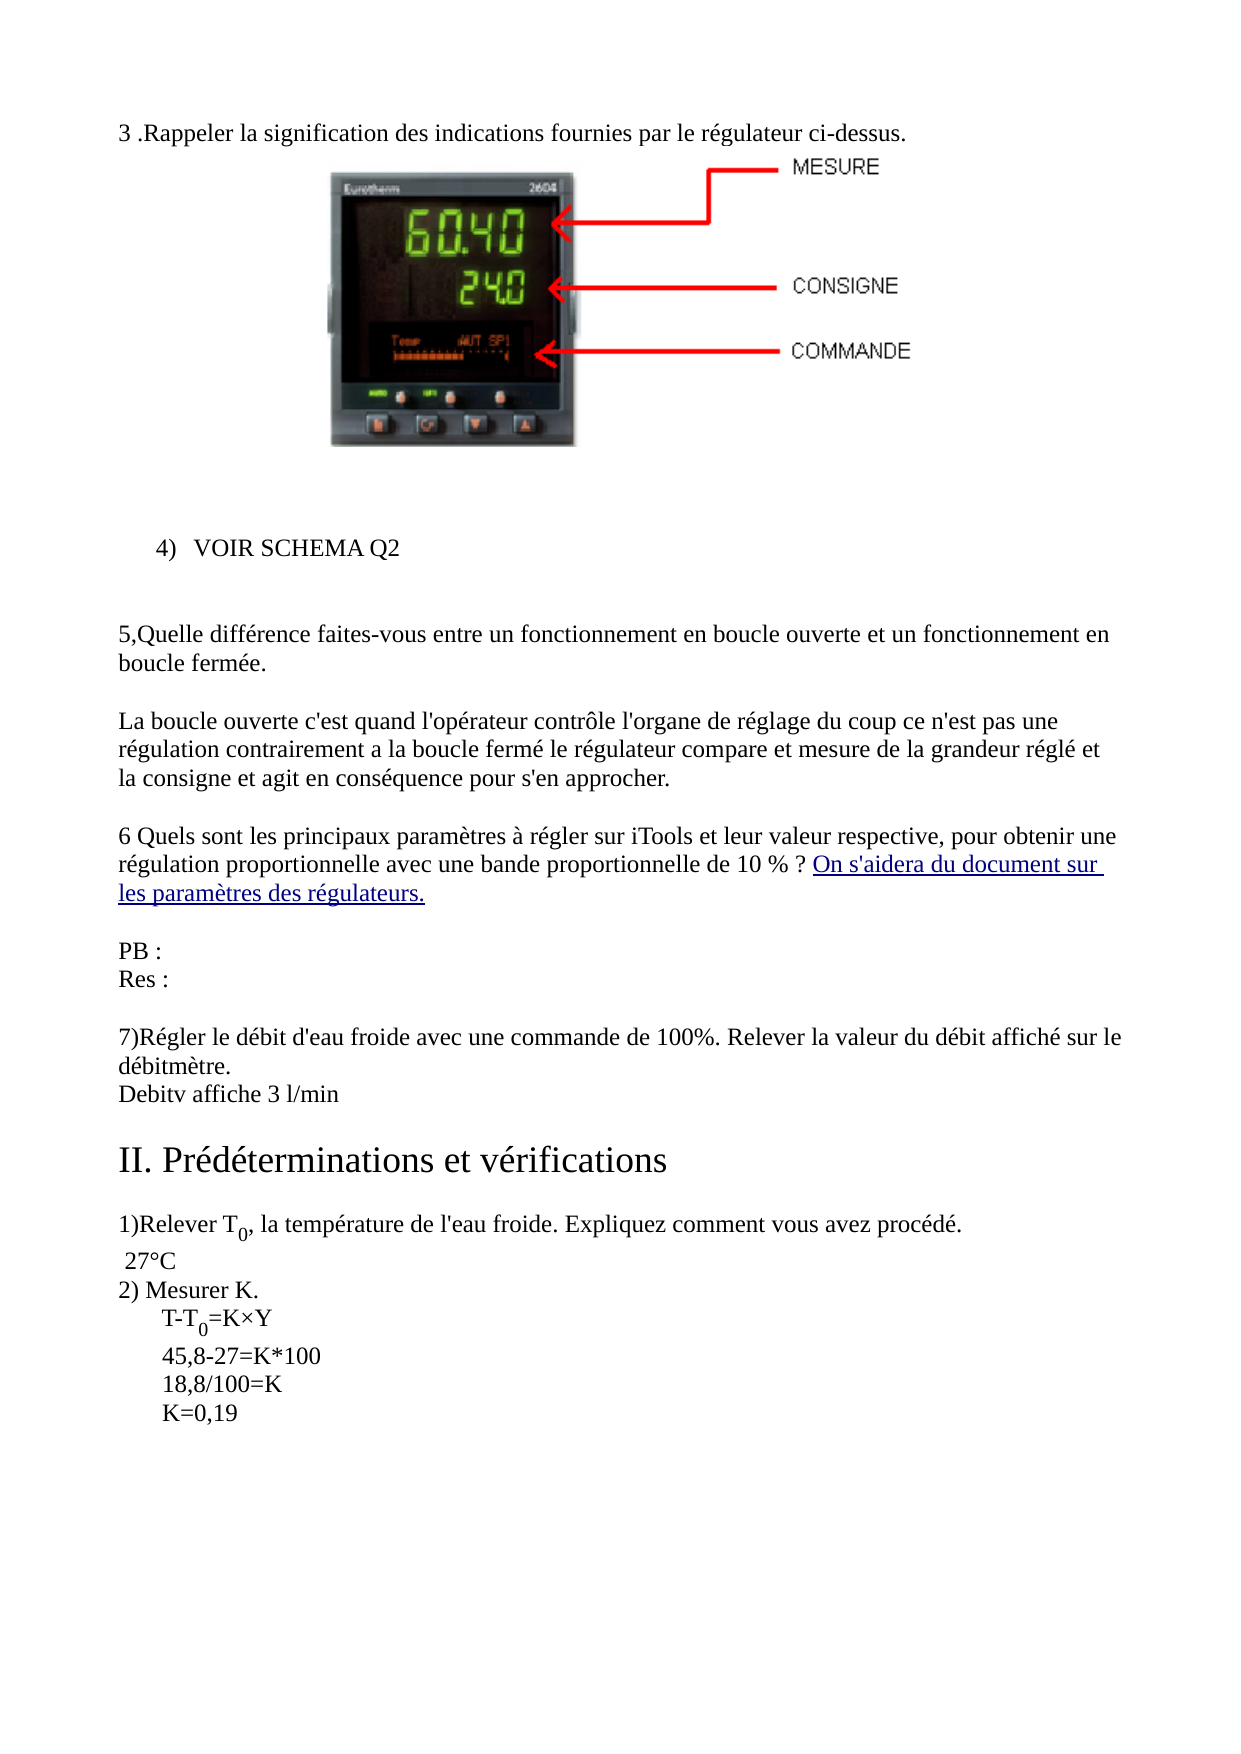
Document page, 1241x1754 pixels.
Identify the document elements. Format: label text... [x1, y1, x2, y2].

text 18,8/100=K [118, 1369, 1122, 1398]
list VOIR SCHEMA Q2 [156, 533, 1122, 562]
text II. Prédéterminations et vérifications [118, 1137, 1122, 1180]
text 45,8-27=K*100 [118, 1341, 1122, 1369]
text 2) Mesurer K. [118, 1275, 1122, 1303]
text 1)Relever T0, la température de l'eau froide. Expliquez comment vous avez procédé. [118, 1209, 1122, 1246]
text Debitv affiche 3 l/min [118, 1079, 1122, 1108]
text 7)Régler le débit d'eau froide avec une commande de 100%. Relever la valeur du débit affiché sur le débitmètre. [118, 1022, 1122, 1079]
text K=0,19 [118, 1398, 1122, 1427]
text Res : [118, 964, 1122, 993]
text T-T0=K×Y [118, 1303, 1122, 1341]
text 6 Quels sont les principaux paramètres à régler sur iTools et leur valeur respective, pour obtenir une régulation proportionnelle avec une bande proportionnelle de 10 % ? On s'aidera du document sur les paramètres des régulateurs. [118, 821, 1122, 907]
text 27°C [118, 1246, 1122, 1275]
text PB : [118, 936, 1122, 964]
text La boucle ouverte c'est quand l'opérateur contrôle l'organe de réglage du coup ce n'est pas une régulation contrairement a la boucle fermé le régulateur compare et mesure de la grandeur réglé et la consigne et agit en conséquence pour s'en approcher. [118, 706, 1122, 792]
text 5,Quelle différence faites-vous entre un fonctionnement en boucle ouverte et un fonctionnement en boucle fermée. [118, 619, 1122, 677]
text 3 .Rappeler la signification des indications fournies par le régulateur ci-dessus. [118, 118, 1122, 147]
